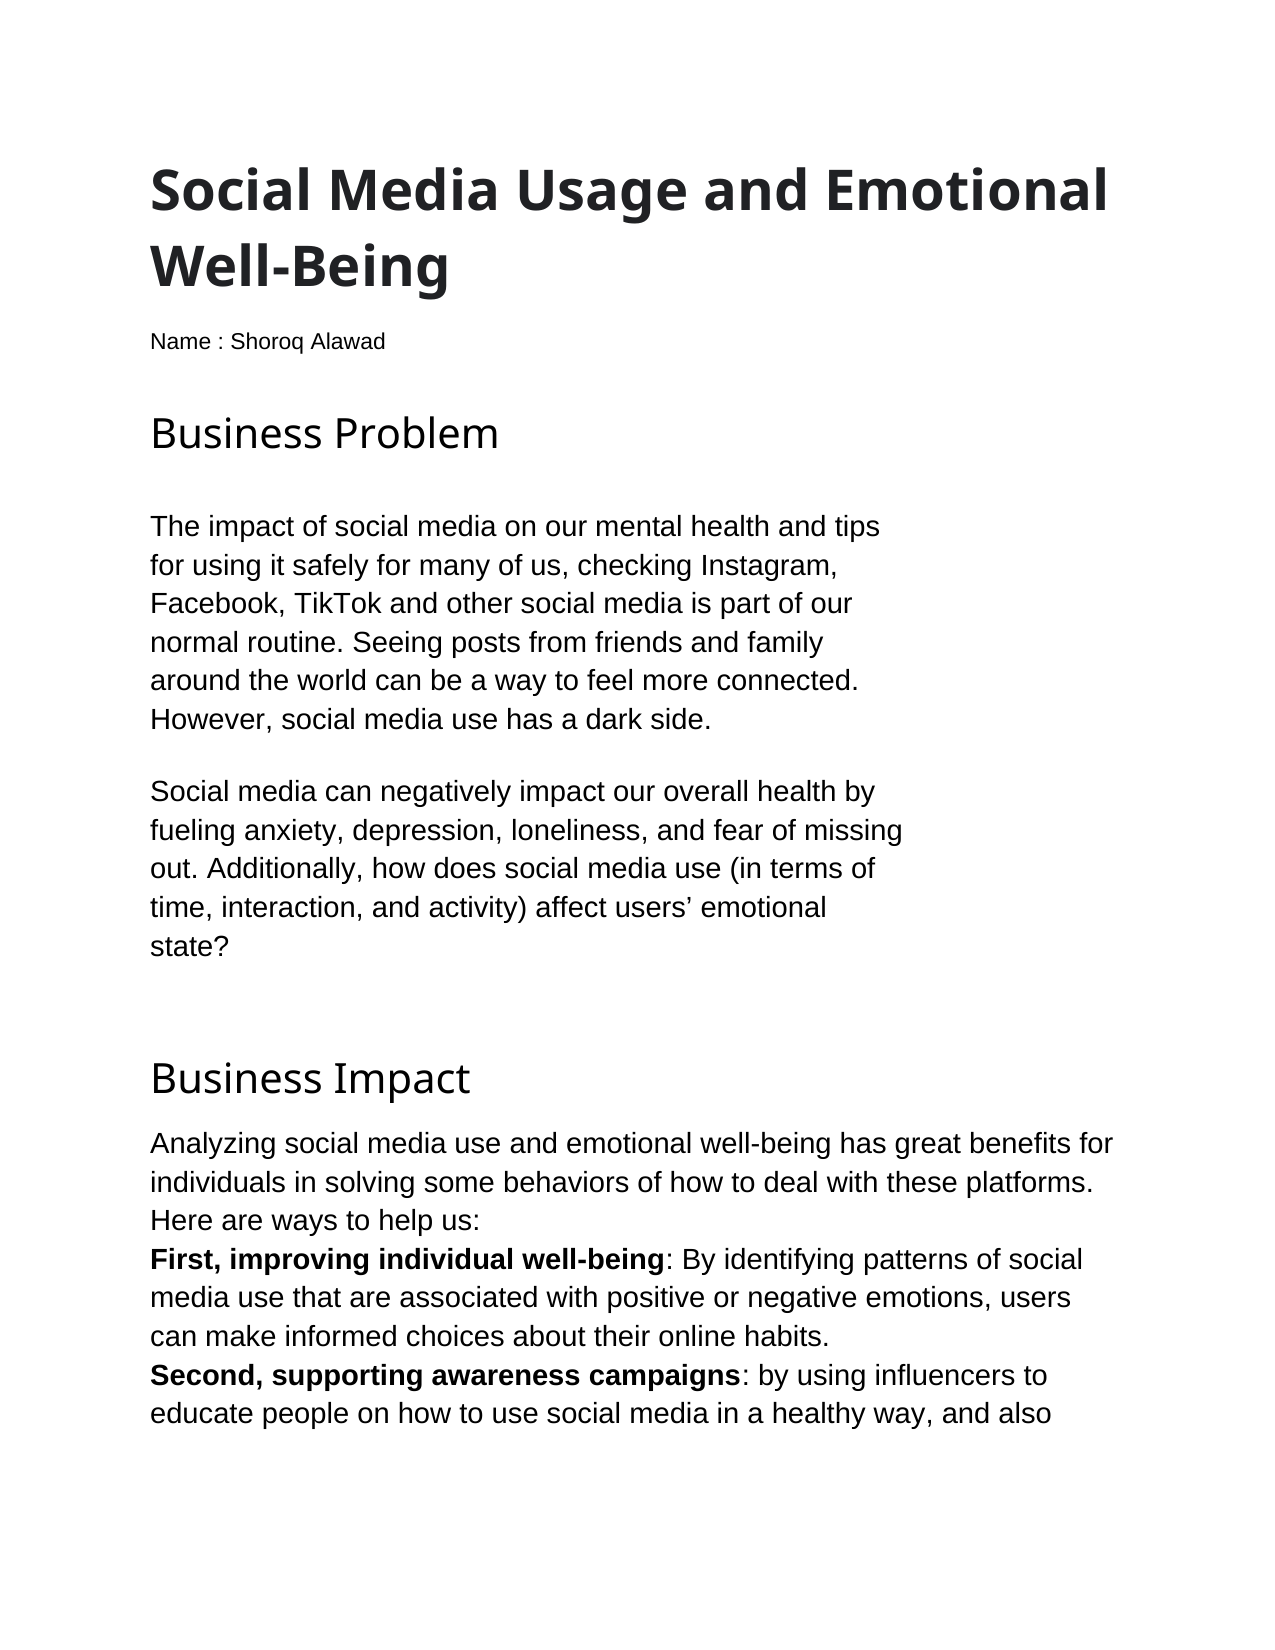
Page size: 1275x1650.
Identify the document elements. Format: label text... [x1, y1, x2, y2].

subtitle Social Media Usage and Emotional Well-Being [150, 150, 1125, 303]
text Analyzing social media use and emotional well-being has great benefits for individuals in solving some behaviors of how to deal with these platforms. Here are ways to help us: [150, 1126, 1125, 1237]
text Social media can negatively impact our overall health by fueling anxiety, depression, loneliness, and fear of missing out. Additionally, how does social media use (in terms of time, interaction, and activity) affect users’ emotional state? [150, 774, 914, 962]
text The impact of social media on our mental health and tips for using it safely for many of us, checking Instagram, Facebook, TikTok and other social media is part of our normal routine. Seeing posts from friends and family around the world can be a way to feel more connected. However, social media use has a dark side. [150, 509, 914, 735]
text First, improving individual well-being: By identifying patterns of social media use that are associated with positive or negative emotions, users can make informed choices about their online habits. [150, 1242, 1125, 1352]
text Business Impact [150, 1048, 914, 1105]
text Business Problem [150, 403, 914, 460]
text Name : Shoroq Alawad [150, 328, 1125, 355]
text Second, supporting awareness campaigns: by using influencers to educate people on how to use social media in a healthy way, and also [150, 1357, 1125, 1429]
